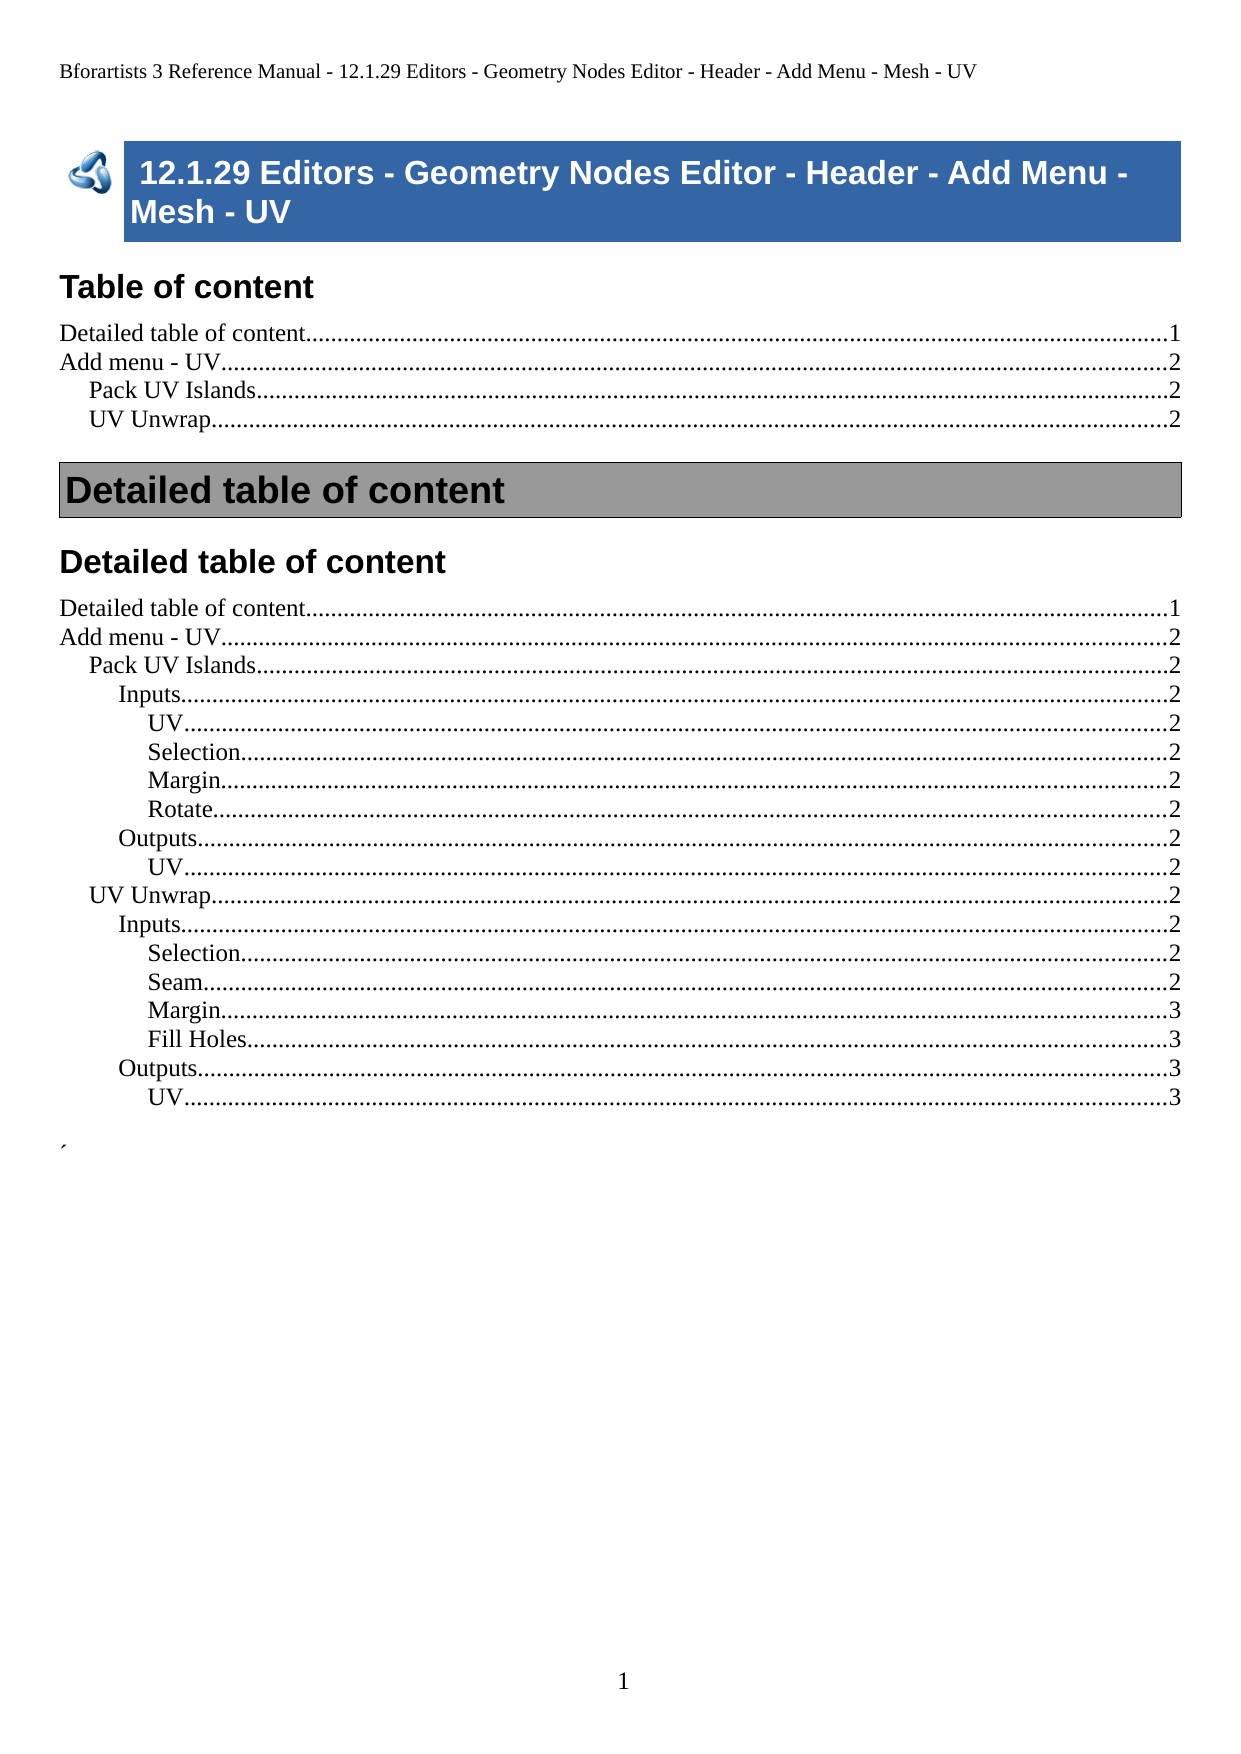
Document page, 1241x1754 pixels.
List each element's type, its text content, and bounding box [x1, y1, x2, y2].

text Pack UV Islands 2 [88, 650, 1181, 679]
text Rotate 2 [147, 794, 1181, 823]
text Inputs 2 [118, 909, 1181, 938]
text Outputs 3 [118, 1053, 1181, 1082]
text Pack UV Islands 2 [88, 375, 1181, 404]
text Add menu - UV 2 [59, 622, 1181, 650]
text Inputs 2 [118, 679, 1181, 708]
text Selection 2 [147, 938, 1181, 967]
text UV 2 [147, 708, 1181, 737]
text Detailed table of content 1 [59, 318, 1181, 347]
text ´ [59, 1139, 1181, 1168]
text UV Unwrap 2 [88, 880, 1181, 909]
table_header 12.1.29 Editors - Geometry Nodes Editor - Header - Add Menu - Mesh - UV [124, 141, 1181, 242]
text Margin 3 [147, 995, 1181, 1024]
text UV 3 [147, 1082, 1181, 1110]
text UV Unwrap 2 [88, 404, 1181, 433]
subtitle Table of content [59, 267, 1181, 305]
table_header [59, 141, 124, 242]
text Add menu - UV 2 [59, 347, 1181, 375]
text Seam 2 [147, 967, 1181, 995]
text Selection 2 [147, 737, 1181, 765]
text UV 2 [147, 852, 1181, 880]
text Margin 2 [147, 765, 1181, 794]
text Fill Holes 3 [147, 1024, 1181, 1053]
picture [65, 147, 114, 197]
table_header Detailed table of content [60, 463, 1181, 517]
text Detailed table of content 1 [59, 593, 1181, 622]
text Outputs 2 [118, 823, 1181, 852]
subtitle Detailed table of content [59, 542, 1181, 580]
